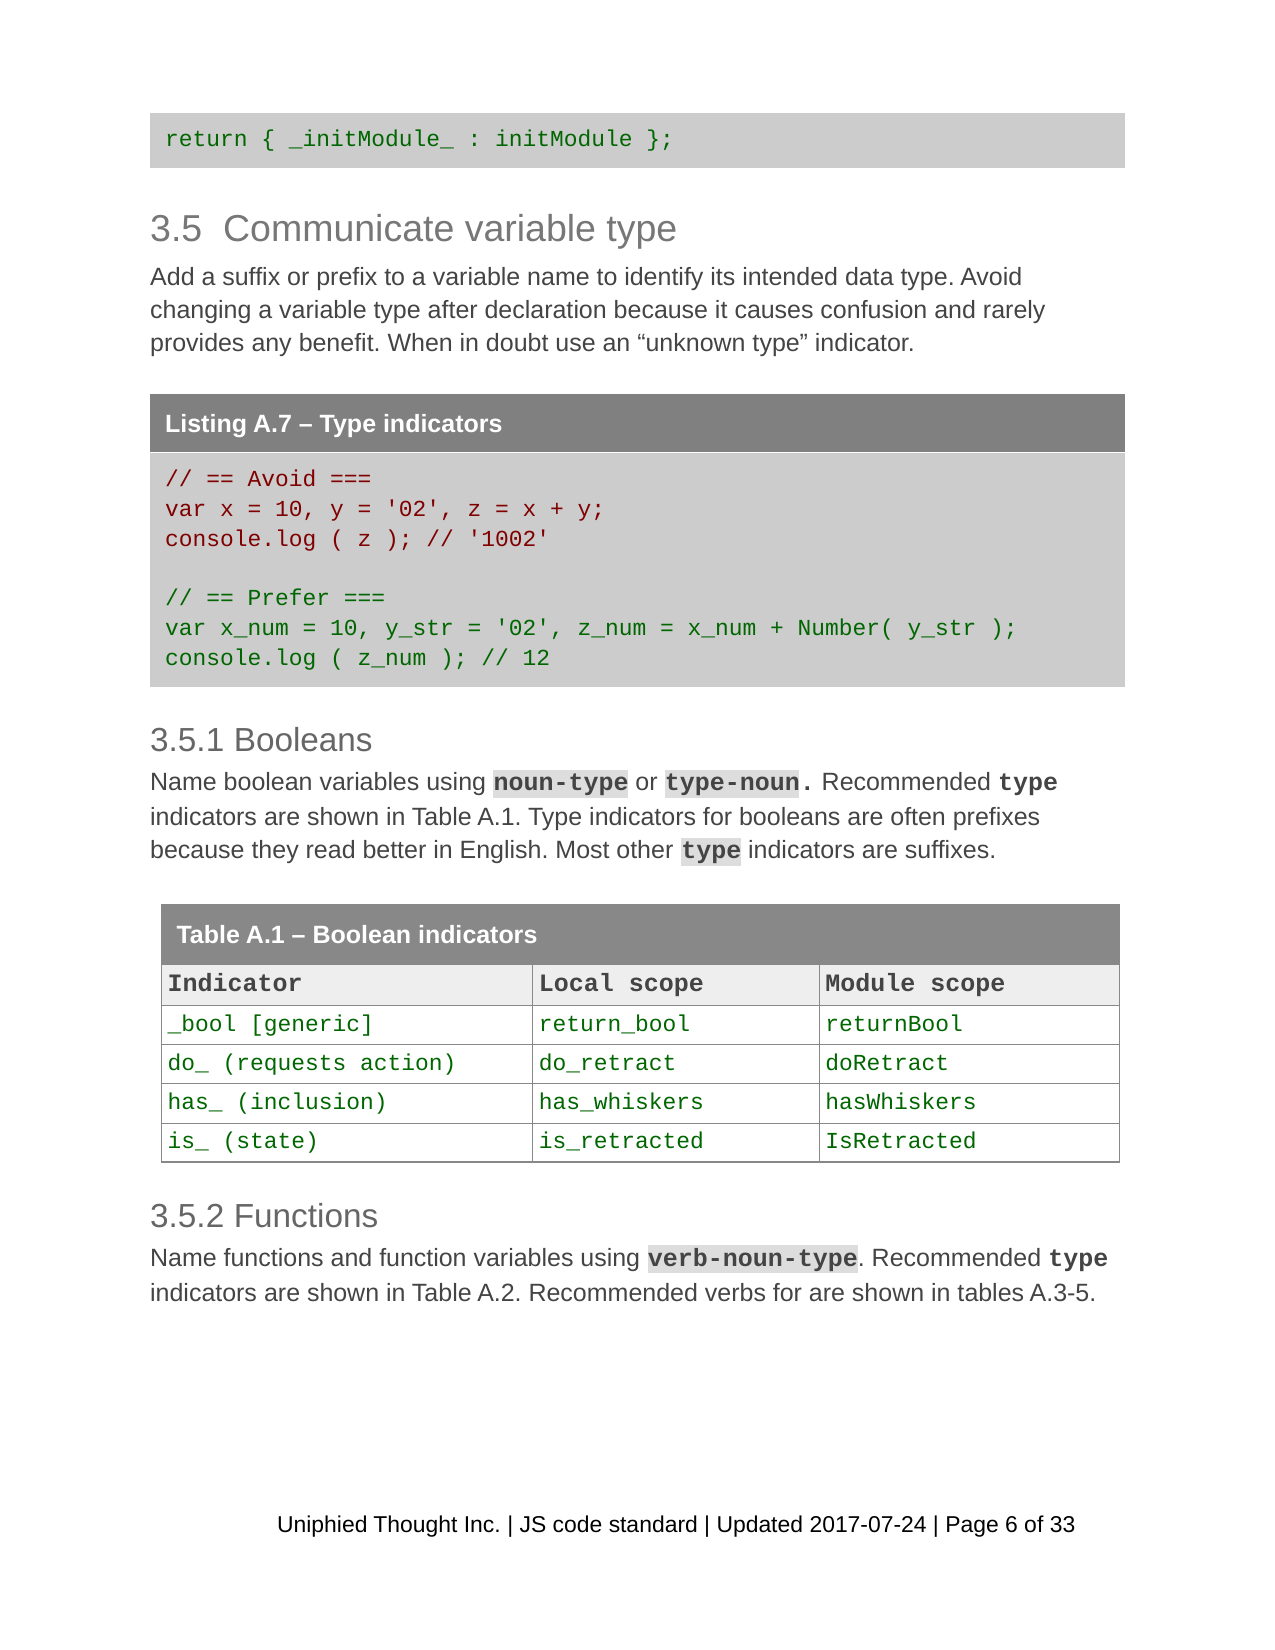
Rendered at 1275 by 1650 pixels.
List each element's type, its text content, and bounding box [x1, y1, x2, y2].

table_cell Module scope [820, 965, 1119, 1005]
table_cell IsRetracted [820, 1124, 1119, 1161]
text Name functions and function variables using verb-noun-type. Recommended type indicators are shown in Table A.2. Recommended verbs for are shown in tables A.3-5. [150, 1243, 1125, 1307]
table_header Table A.1 – Boolean indicators [162, 905, 1119, 964]
table_cell is_retracted [533, 1124, 819, 1161]
table_cell do_retract [533, 1045, 819, 1083]
text Add a suffix or prefix to a variable name to identify its intended data type. Avoid changing a variable type after declaration because it causes confusion and rarely provides any benefit. When in doubt use an “unknown type” indicator. [150, 262, 1125, 356]
subtitle Functions [150, 1196, 1125, 1234]
table_cell Local scope [533, 965, 819, 1005]
table_cell // == Avoid === var x = 10, y = '02', z = x + y; console.log ( z ); // '1002' // == Prefer === var x_num = 10, y_str = '02', z_num = x_num + Number( y_str ); console.log ( z_num ); // 12 [150, 453, 1125, 687]
table_cell doRetract [820, 1045, 1119, 1083]
table_cell returnBool [820, 1006, 1119, 1044]
table_cell return_bool [533, 1006, 819, 1044]
table_cell has_whiskers [533, 1084, 819, 1122]
subtitle Booleans [150, 720, 1125, 759]
table_cell _bool [generic] [162, 1006, 532, 1044]
table_cell is_ (state) [162, 1124, 532, 1161]
table_cell has_ (inclusion) [162, 1084, 532, 1122]
table_cell hasWhiskers [820, 1084, 1119, 1122]
table_cell return { _initModule_ : initModule }; [150, 113, 1125, 168]
table_header Listing A.7 – Type indicators [150, 394, 1125, 452]
table_cell Indicator [162, 965, 532, 1005]
subtitle Communicate variable type [150, 206, 1125, 249]
table_cell do_ (requests action) [162, 1045, 532, 1083]
text Name boolean variables using noun-type or type-noun. Recommended type indicators are shown in Table A.1. Type indicators for booleans are often prefixes because they read better in English. Most other type indicators are suffixes. [150, 767, 1125, 866]
